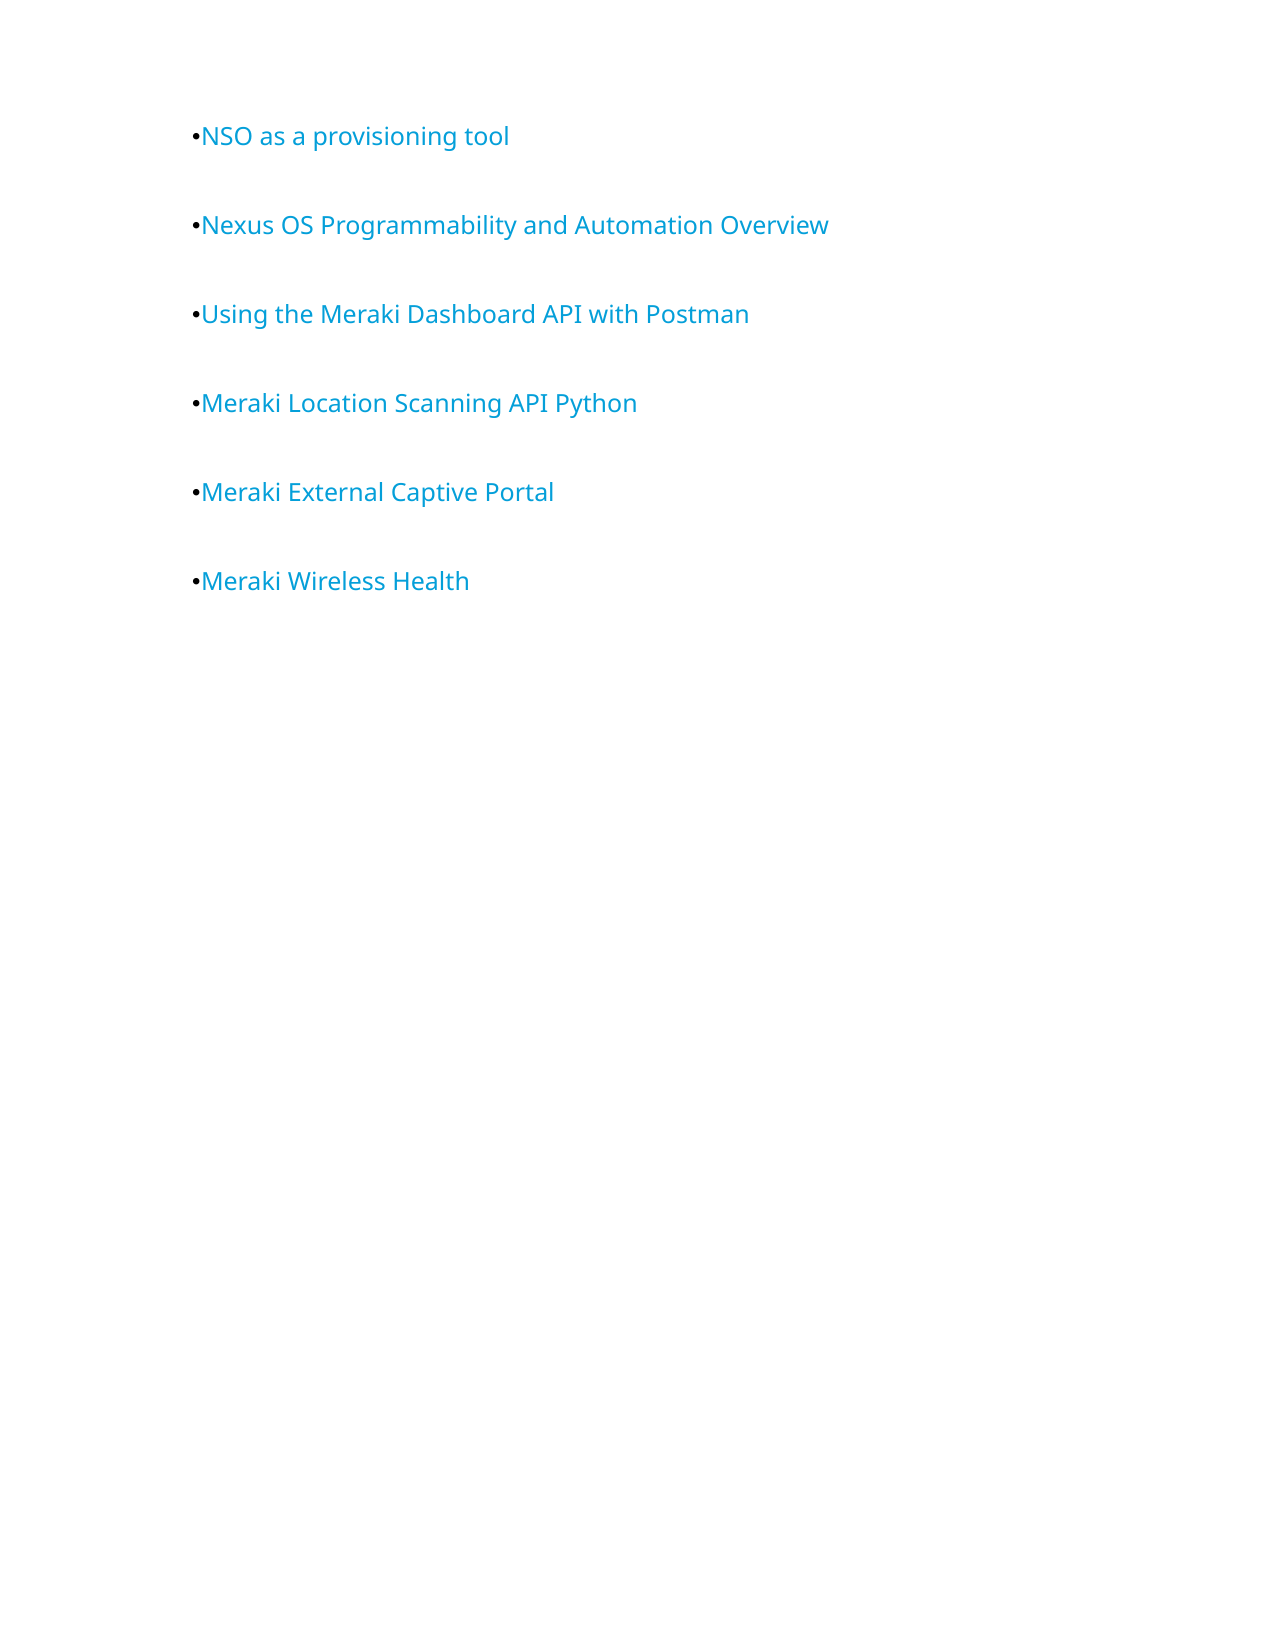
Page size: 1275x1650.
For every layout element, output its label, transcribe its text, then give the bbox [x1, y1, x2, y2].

list Meraki External Captive Portal [118, 475, 1157, 509]
list Meraki Wireless Health [118, 564, 1157, 598]
list Nexus OS Programmability and Automation Overview [118, 207, 1157, 241]
list Meraki Location Scanning API Python [118, 386, 1157, 420]
list Using the Meraki Dashboard API with Postman [118, 296, 1157, 331]
list NSO as a provisioning tool [118, 118, 1157, 152]
